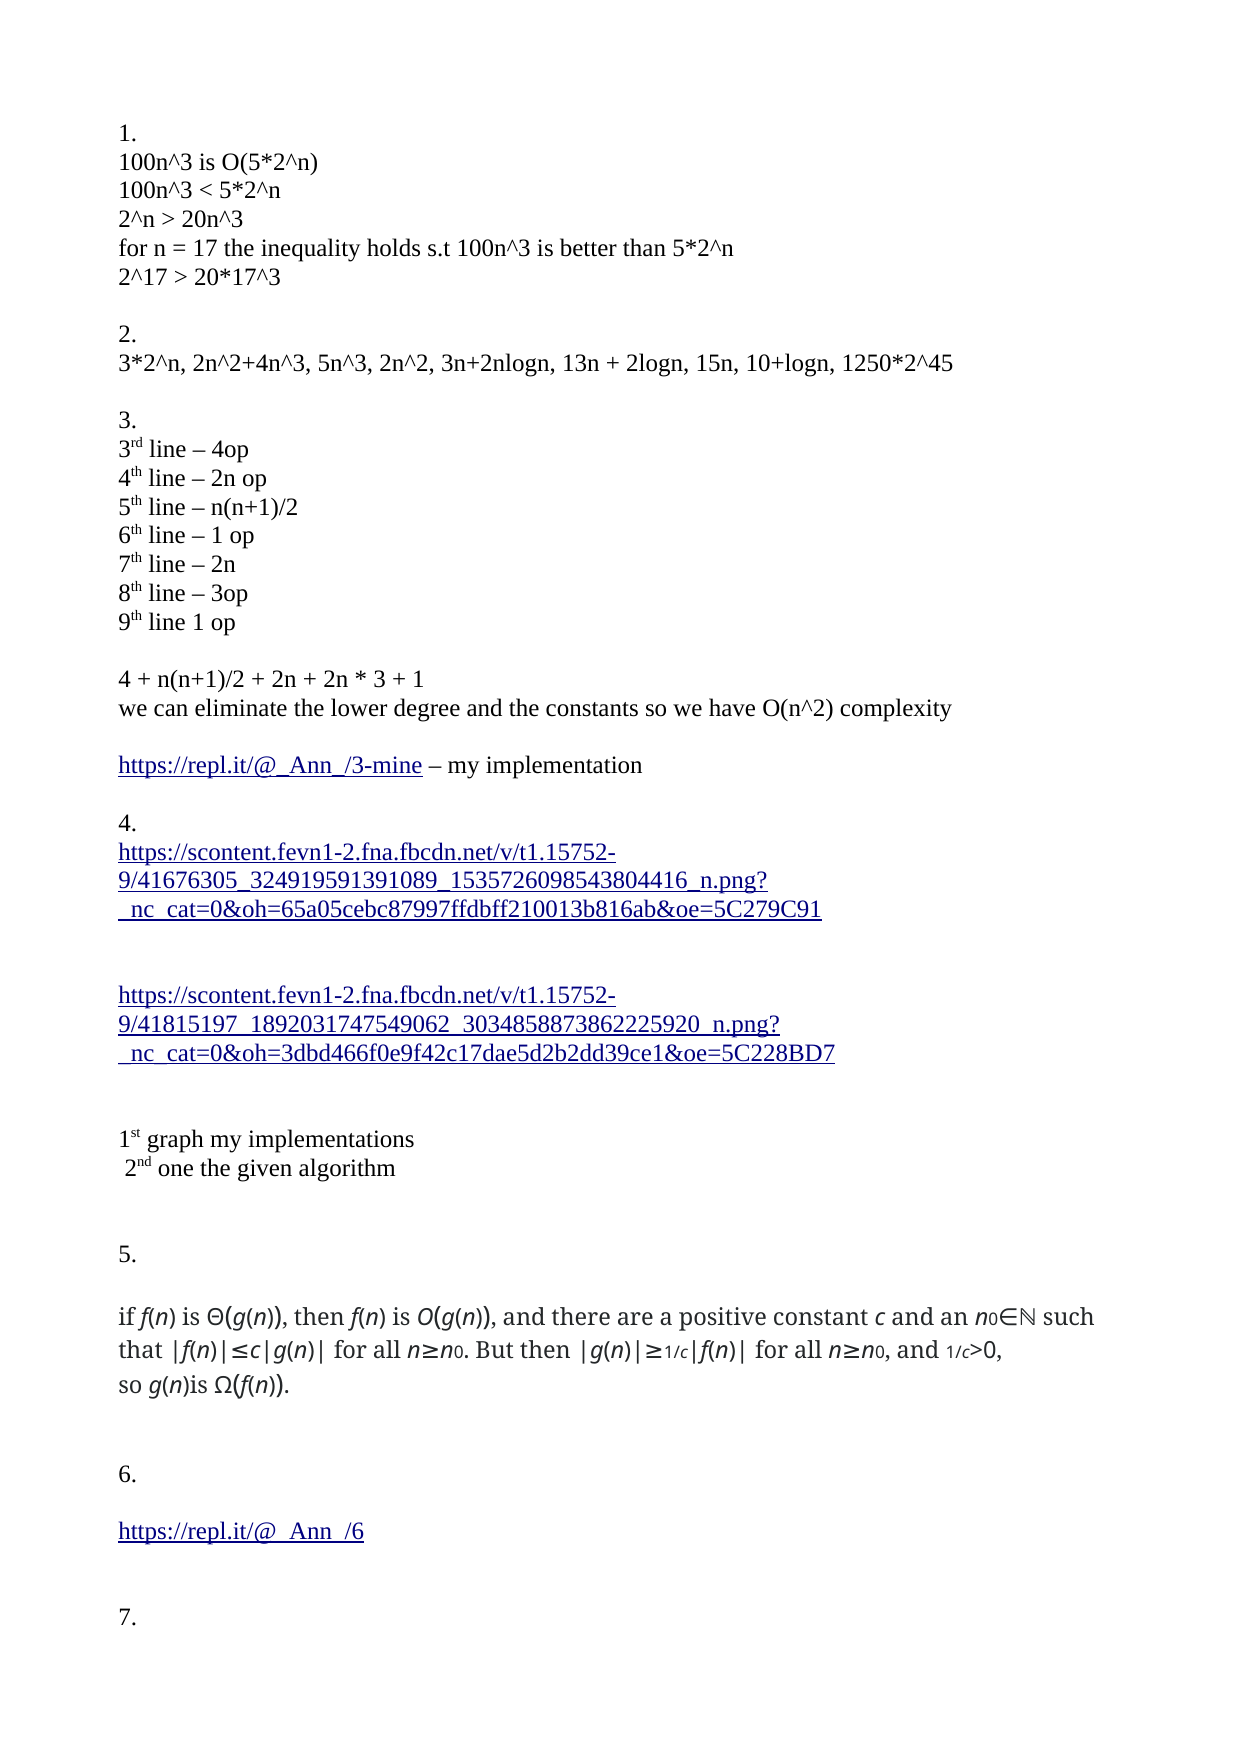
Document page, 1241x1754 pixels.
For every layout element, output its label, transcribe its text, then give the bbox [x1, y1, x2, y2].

text we can eliminate the lower degree and the constants so we have O(n^2) complexity [118, 693, 1122, 722]
text 4th line – 2n op [118, 463, 1122, 492]
text 1. [118, 118, 1122, 147]
text 100n^3 < 5*2^n [118, 176, 1122, 204]
text 100n^3 is O(5*2^n) [118, 147, 1122, 176]
text https://repl.it/@_Ann_/6 [118, 1516, 1122, 1545]
text 6th line – 1 op [118, 521, 1122, 549]
text 2. [118, 319, 1122, 348]
text 5th line – n(n+1)/2 [118, 492, 1122, 521]
text 5. [118, 1239, 1122, 1268]
text 8th line – 3op [118, 578, 1122, 607]
text https://repl.it/@_Ann_/3-mine – my implementation [118, 751, 1122, 779]
text if f(n) is Θ(g(n)), then f(n) is O(g(n)), and there are a positive constant c and an n0∈ℕ such that |f(n)|≤c|g(n)| for all n≥n0. But then |g(n)|≥1/c|f(n)| for all n≥n0, and 1/c>0, so g(n)is Ω(f(n)). [118, 1297, 1122, 1401]
text 3. [118, 406, 1122, 434]
text 9th line 1 op [118, 607, 1122, 636]
text 3rd line – 4op [118, 434, 1122, 463]
text 4. [118, 808, 1122, 837]
text 2nd one the given algorithm [118, 1153, 1122, 1182]
text 3*2^n, 2n^2+4n^3, 5n^3, 2n^2, 3n+2nlogn, 13n + 2logn, 15n, 10+logn, 1250*2^45 [118, 348, 1122, 377]
text https://scontent.fevn1-2.fna.fbcdn.net/v/t1.15752-9/41676305_324919591391089_1535726098543804416_n.png?_nc_cat=0&oh=65a05cebc87997ffdbff210013b816ab&oe=5C279C91 [118, 837, 1122, 923]
text 2^n > 20n^3 [118, 204, 1122, 233]
text 4 + n(n+1)/2 + 2n + 2n * 3 + 1 [118, 664, 1122, 693]
text for n = 17 the inequality holds s.t 100n^3 is better than 5*2^n [118, 233, 1122, 262]
text 7th line – 2n [118, 549, 1122, 578]
text 7. [118, 1602, 1122, 1631]
text 6. [118, 1459, 1122, 1487]
text 1st graph my implementations [118, 1124, 1122, 1153]
text https://scontent.fevn1-2.fna.fbcdn.net/v/t1.15752-9/41815197_1892031747549062_3034858873862225920_n.png?_nc_cat=0&oh=3dbd466f0e9f42c17dae5d2b2dd39ce1&oe=5C228BD7 [118, 981, 1122, 1067]
text 2^17 > 20*17^3 [118, 262, 1122, 291]
